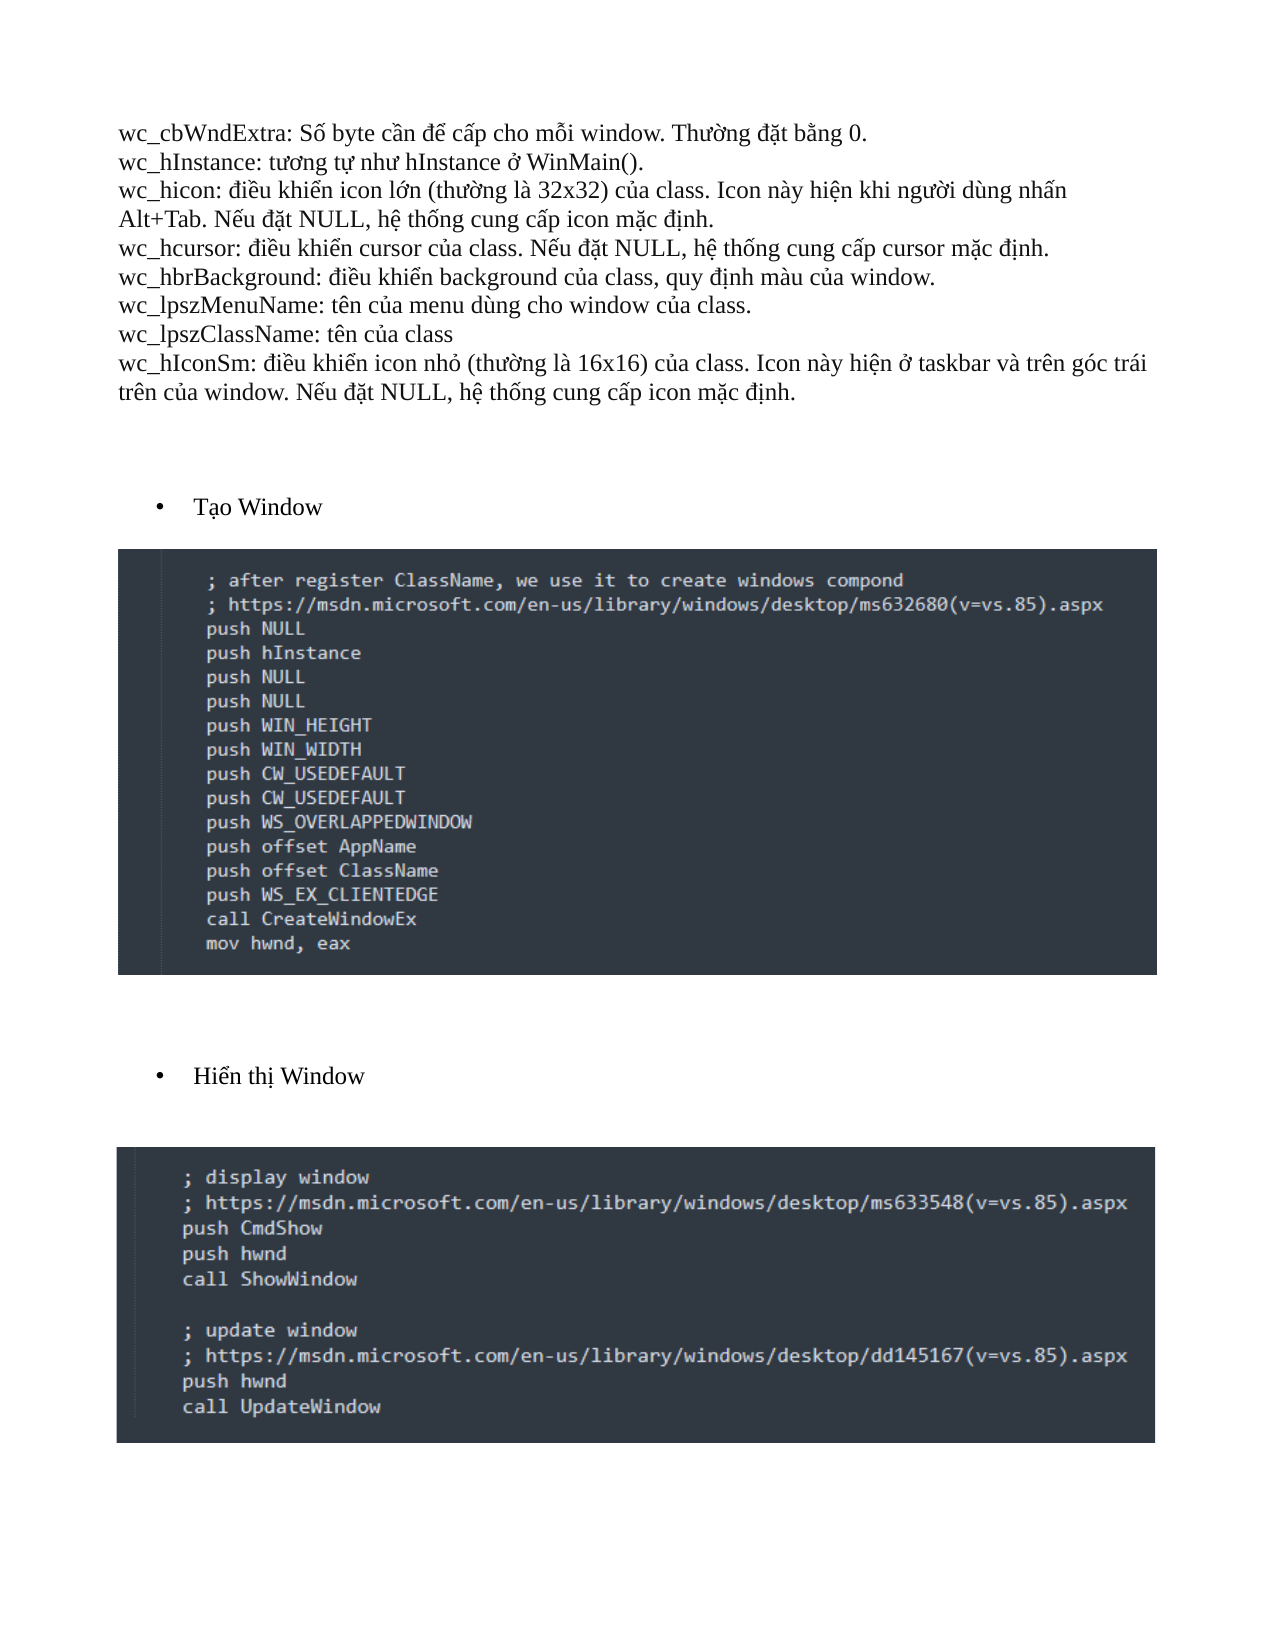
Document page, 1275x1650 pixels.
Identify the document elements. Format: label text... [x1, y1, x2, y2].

picture [116, 1147, 1156, 1443]
subtitle wc_hIconSm: điều khiển icon nhỏ (thường là 16x16) của class. Icon này hiện ở taskbar và trên góc trái trên của window. Nếu đặt NULL, hệ thống cung cấp icon mặc định. [118, 348, 1157, 406]
subtitle wc_hcursor: điều khiển cursor của class. Nếu đặt NULL, hệ thống cung cấp cursor mặc định. [118, 233, 1157, 262]
subtitle wc_hbrBackground: điều khiển background của class, quy định màu của window. [118, 262, 1157, 291]
subtitle wc_lpszClassName: tên của class [118, 319, 1157, 348]
subtitle wc_hicon: điều khiển icon lớn (thường là 32x32) của class. Icon này hiện khi người dùng nhấn Alt+Tab. Nếu đặt NULL, hệ thống cung cấp icon mặc định. [118, 176, 1157, 233]
picture [118, 549, 1157, 975]
subtitle wc_hInstance: tương tự như hInstance ở WinMain(). [118, 147, 1157, 176]
subtitle wc_lpszMenuName: tên của menu dùng cho window của class. [118, 291, 1157, 319]
list Tạo Window [156, 492, 1157, 521]
list Hiển thị Window [156, 1061, 1157, 1090]
subtitle wc_cbWndExtra: Số byte cần để cấp cho mỗi window. Thường đặt bằng 0. [118, 118, 1157, 147]
